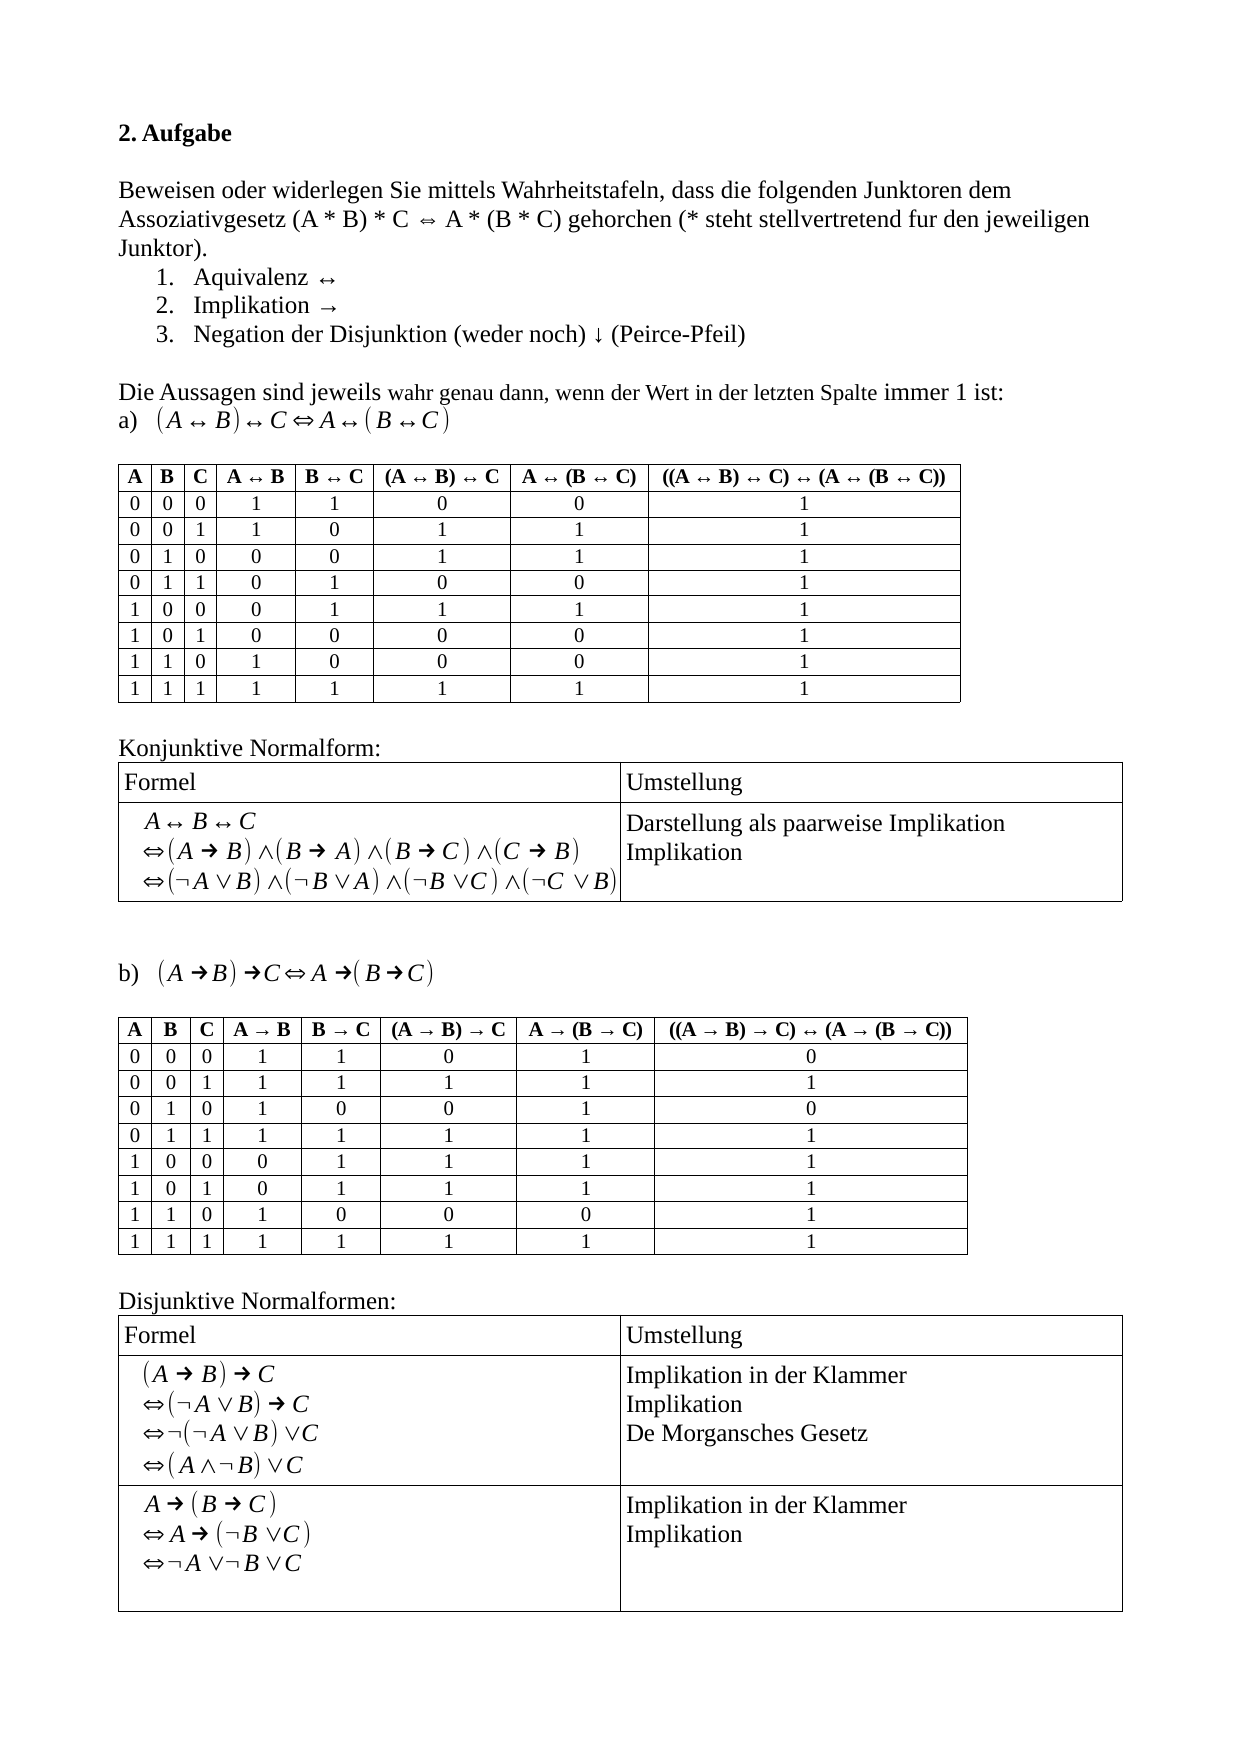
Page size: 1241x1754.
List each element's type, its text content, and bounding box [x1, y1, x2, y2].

table_cell Implikation in der Klammer Implikation De Morgansches Gesetz [621, 1356, 1122, 1484]
table_header Formel [119, 1316, 620, 1355]
table_header Umstellung [621, 763, 1122, 802]
text Beweisen oder widerlegen Sie mittels Wahrheitstafeln, dass die folgenden Junktoren dem Assoziativgesetz (A * B) * C ⇔ A * (B * C) gehorchen (* steht stellvertretend fur den jeweiligen Junktor). [118, 176, 1122, 262]
text Disjunktive Normalformen: [118, 1286, 1122, 1314]
text a) [118, 406, 1122, 435]
list Negation der Disjunktion (weder noch) ↓ (Peirce-Pfeil) [156, 319, 1122, 348]
table_cell [119, 1356, 620, 1484]
table_header Formel [119, 763, 620, 802]
list Aquivalenz ↔ [156, 262, 1122, 291]
text Die Aussagen sind jeweils wahr genau dann, wenn der Wert in der letzten Spalte immer 1 ist: [118, 377, 1122, 406]
text b) [118, 958, 1122, 988]
table_cell Darstellung als paarweise Implikation Implikation [621, 803, 1122, 901]
table_cell [119, 1486, 620, 1611]
text Konjunktive Normalform: [118, 733, 1122, 762]
table_cell Implikation in der Klammer Implikation [621, 1486, 1122, 1611]
text 2. Aufgabe [118, 118, 1122, 147]
table_header Umstellung [621, 1316, 1122, 1355]
table_cell [119, 803, 620, 901]
list Implikation → [156, 291, 1122, 319]
